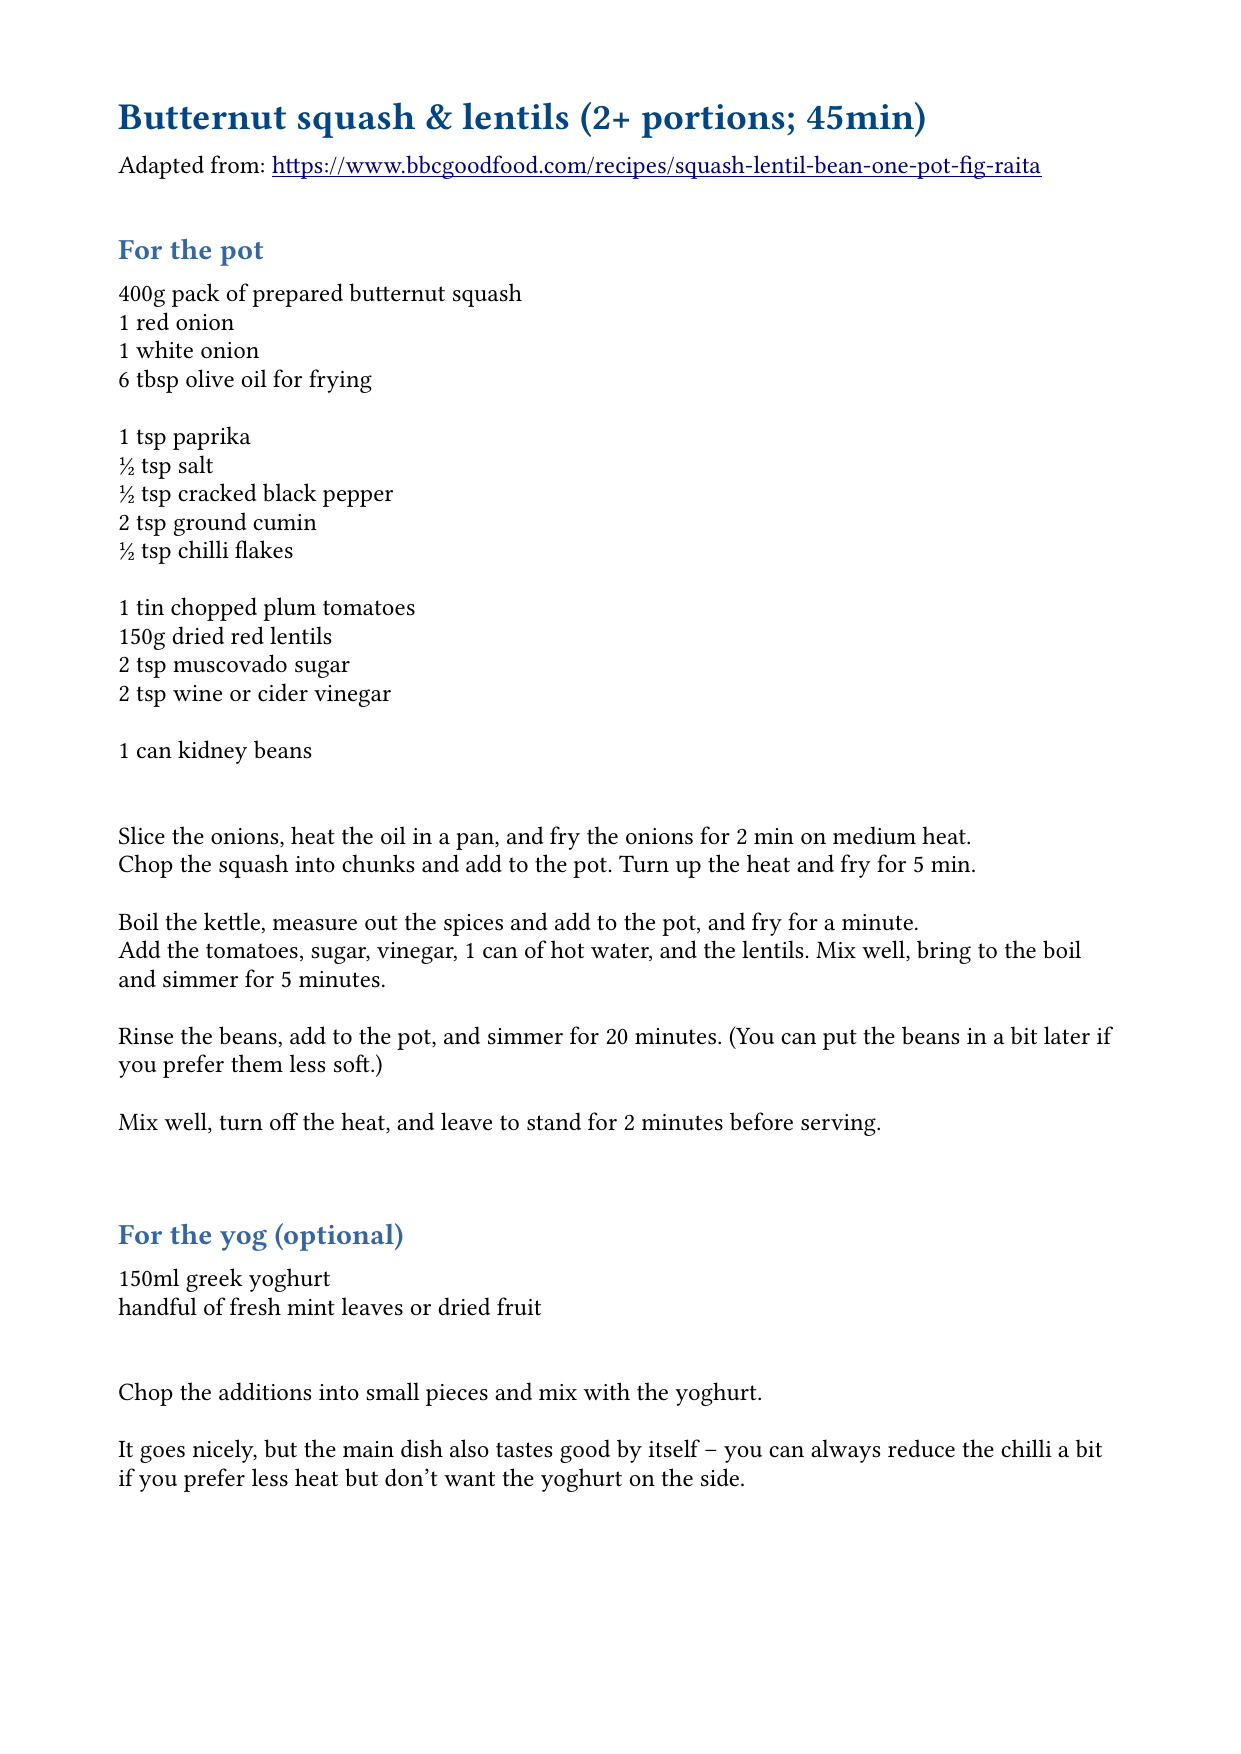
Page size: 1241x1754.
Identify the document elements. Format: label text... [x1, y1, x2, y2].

text ½ tsp chilli flakes [118, 536, 1122, 565]
text 400g pack of prepared butternut squash [118, 279, 1122, 308]
text 2 tsp wine or cider vinegar [118, 679, 1122, 707]
subtitle Butternut squash & lentils (2+ portions; 45min) [118, 96, 1122, 139]
text 1 tsp paprika [118, 422, 1122, 451]
text Rinse the beans, add to the pot, and simmer for 20 minutes. (You can put the beans in a bit later if you prefer them less soft.) [118, 1022, 1122, 1079]
text Chop the additions into small pieces and mix with the yoghurt. [118, 1378, 1122, 1407]
text 1 white onion [118, 336, 1122, 365]
text 1 can kidney beans [118, 736, 1122, 764]
text 150ml greek yoghurt [118, 1264, 1122, 1293]
subtitle For the pot [118, 234, 1122, 267]
text Add the tomatoes, sugar, vinegar, 1 can of hot water, and the lentils. Mix well, bring to the boil and simmer for 5 minutes. [118, 936, 1122, 993]
text ½ tsp salt [118, 451, 1122, 479]
text Mix well, turn off the heat, and leave to stand for 2 minutes before serving. [118, 1108, 1122, 1136]
text 6 tbsp olive oil for frying [118, 365, 1122, 393]
text Slice the onions, heat the oil in a pan, and fry the onions for 2 min on medium heat. [118, 822, 1122, 850]
text 1 red onion [118, 308, 1122, 336]
text It goes nicely, but the main dish also tastes good by itself – you can always reduce the chilli a bit if you prefer less heat but don’t want the yoghurt on the side. [118, 1435, 1122, 1492]
text 2 tsp muscovado sugar [118, 650, 1122, 679]
text Chop the squash into chunks and add to the pot. Turn up the heat and fry for 5 min. [118, 850, 1122, 879]
text 150g dried red lentils [118, 622, 1122, 650]
text ½ tsp cracked black pepper [118, 479, 1122, 508]
text Adapted from: https://www.bbcgoodfood.com/recipes/squash-lentil-bean-one-pot-fig-raita [118, 152, 1122, 180]
subtitle For the yog (optional) [118, 1218, 1122, 1252]
text 1 tin chopped plum tomatoes [118, 593, 1122, 622]
text 2 tsp ground cumin [118, 508, 1122, 536]
text Boil the kettle, measure out the spices and add to the pot, and fry for a minute. [118, 907, 1122, 936]
text handful of fresh mint leaves or dried fruit [118, 1293, 1122, 1321]
